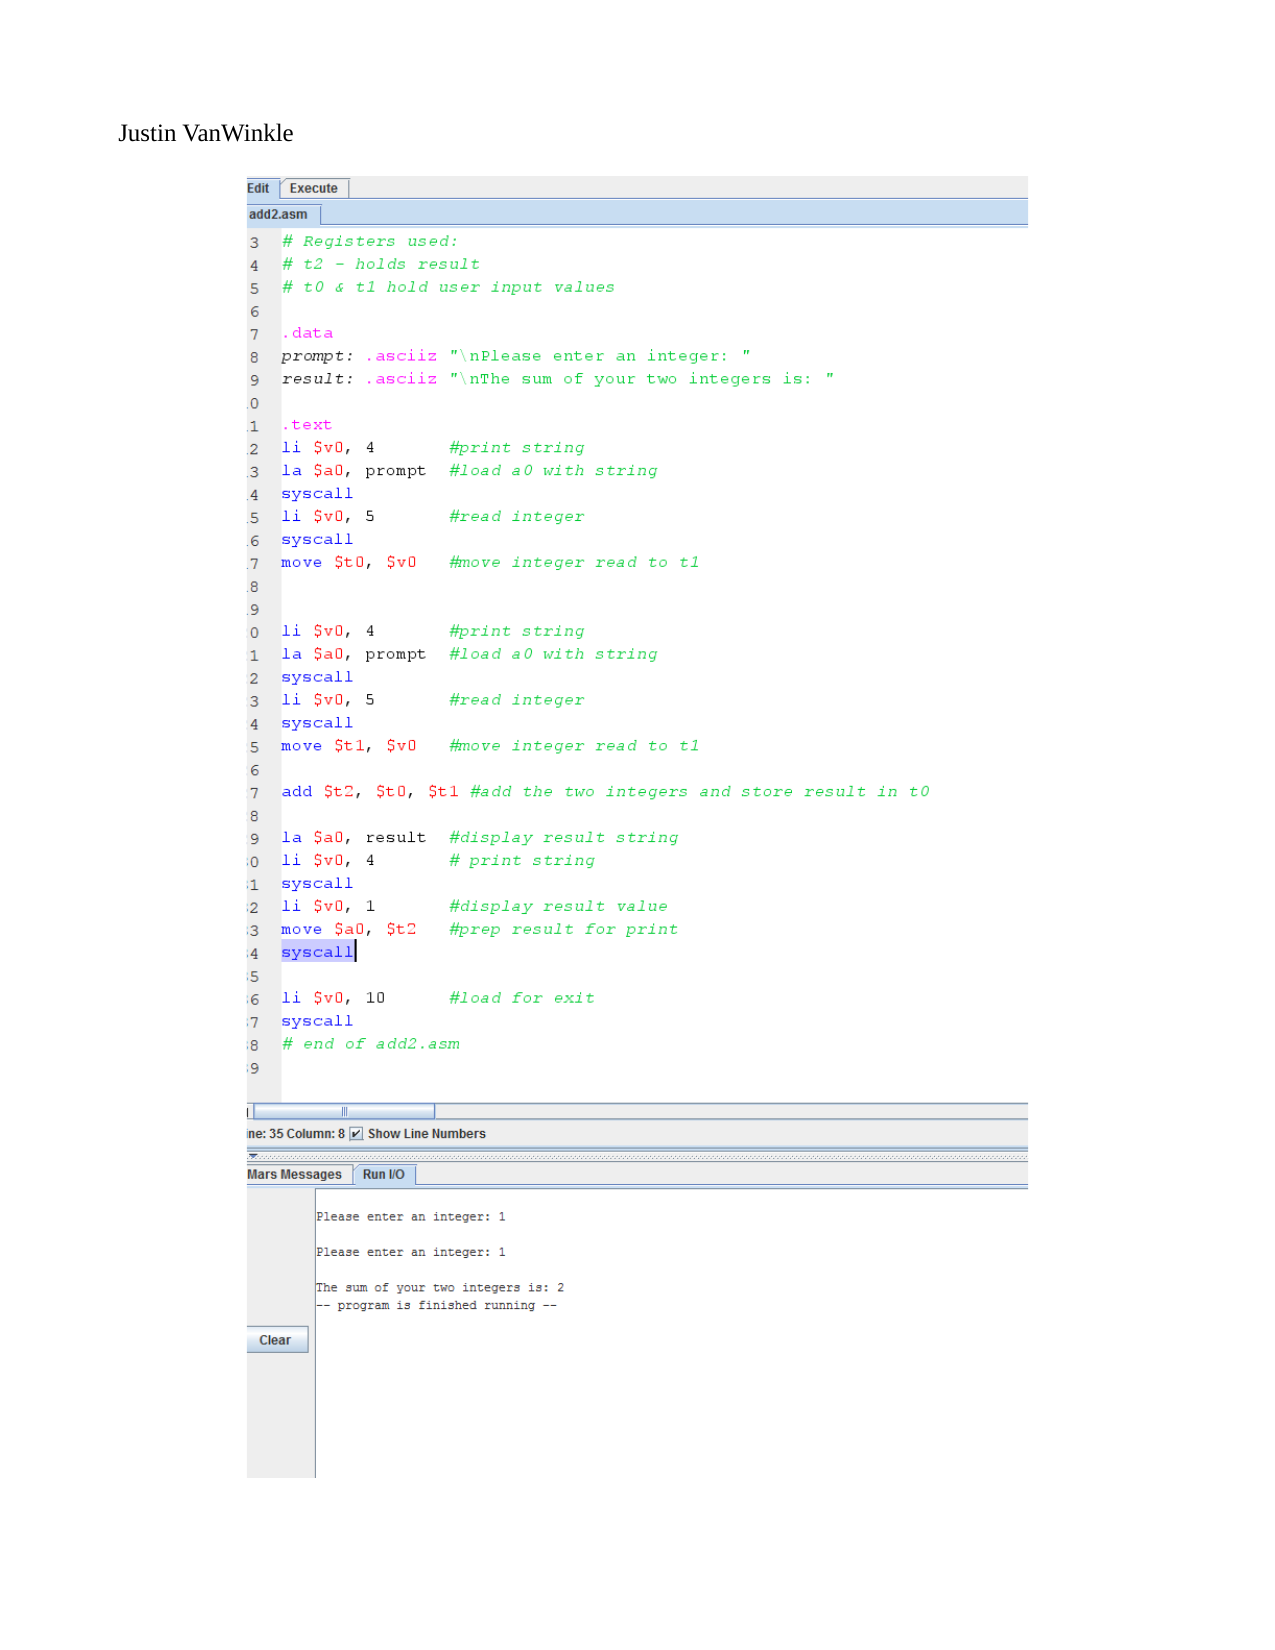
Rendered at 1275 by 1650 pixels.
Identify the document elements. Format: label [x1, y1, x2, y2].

picture [246, 176, 1029, 1478]
